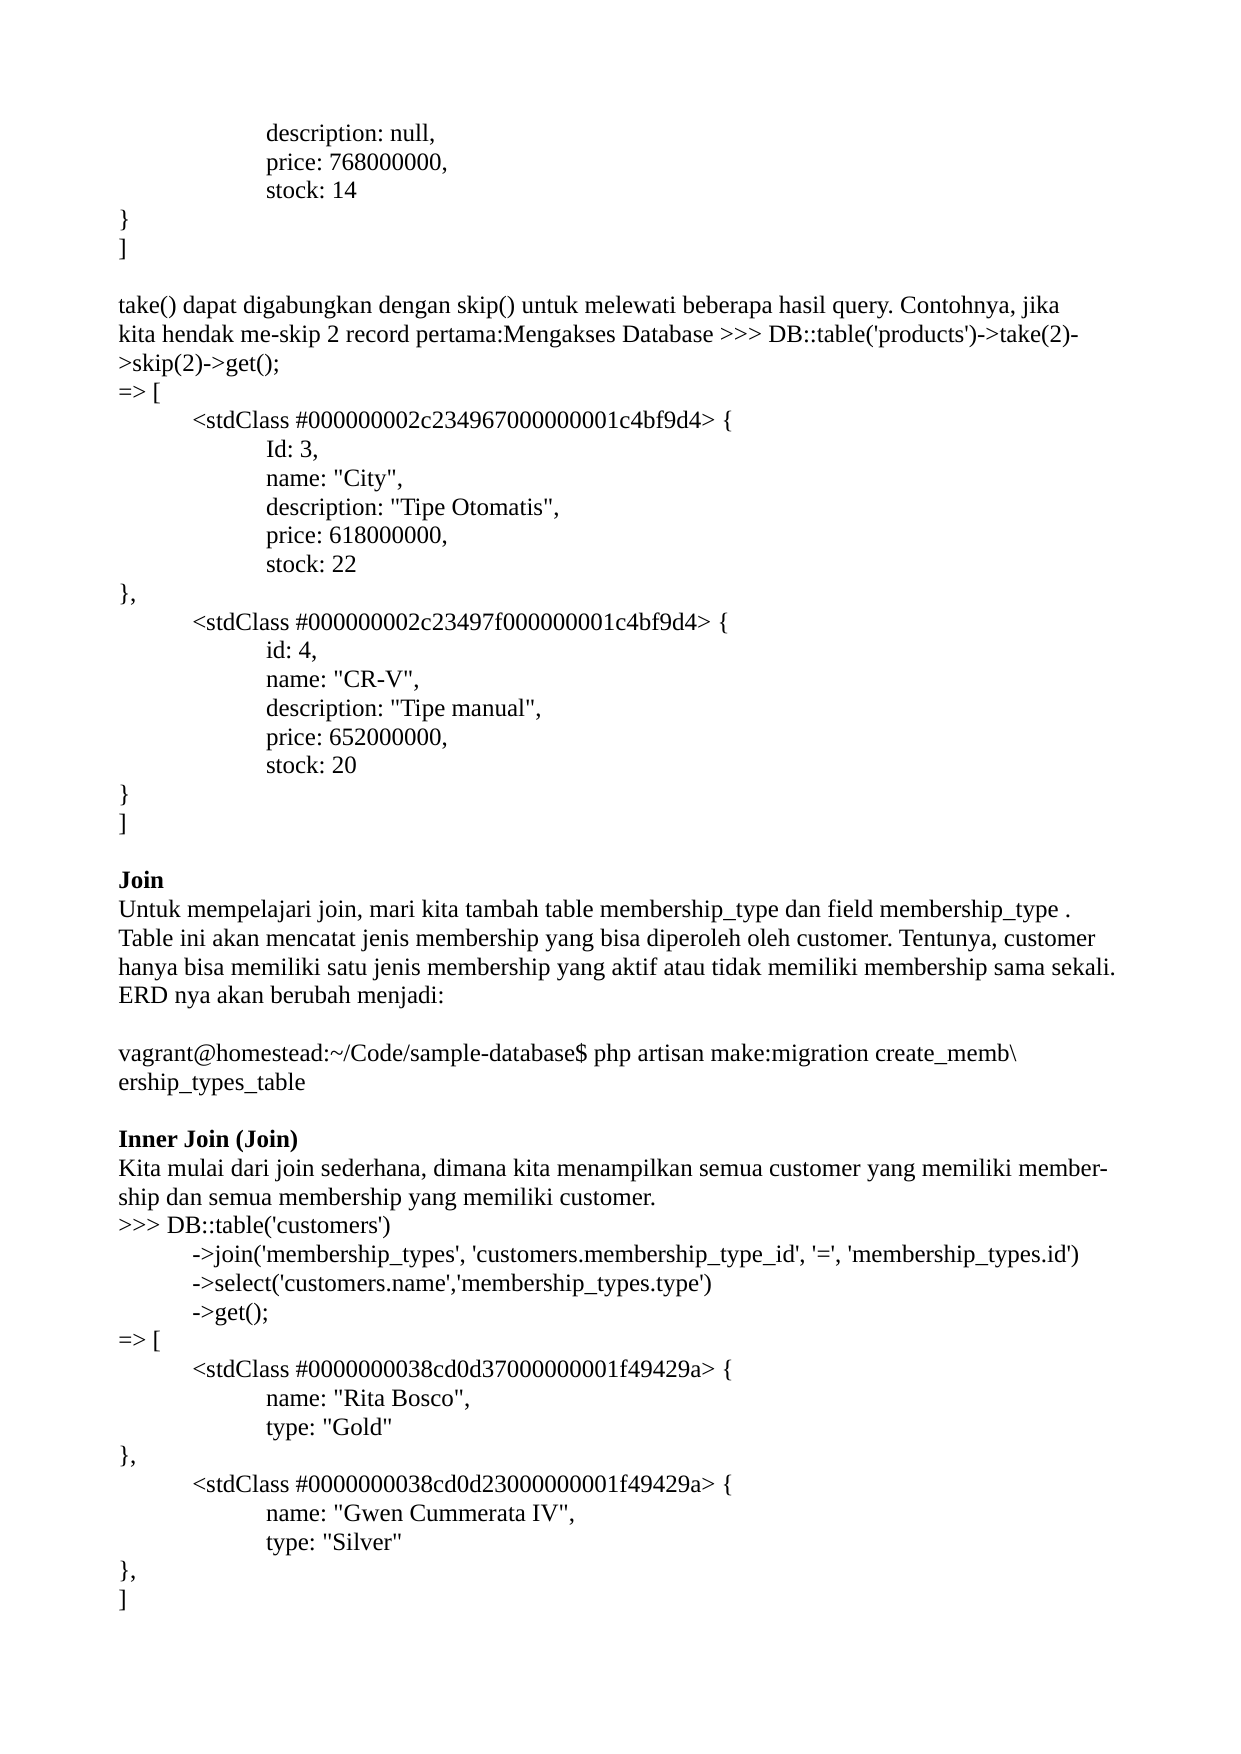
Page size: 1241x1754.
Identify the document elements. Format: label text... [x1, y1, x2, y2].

text Join [118, 866, 1122, 894]
text }, [118, 578, 1122, 607]
text stock: 20 [118, 751, 1122, 779]
text <stdClass #0000000038cd0d23000000001f49429a> { [118, 1469, 1122, 1498]
text ship dan semua membership yang memiliki customer. [118, 1182, 1122, 1211]
text type: "Silver" [118, 1527, 1122, 1556]
text id: 4, [118, 636, 1122, 664]
text price: 768000000, [118, 147, 1122, 176]
text => [ [118, 1326, 1122, 1354]
text <stdClass #000000002c23497f000000001c4bf9d4> { [118, 607, 1122, 636]
text ] [118, 1584, 1122, 1613]
text } [118, 204, 1122, 233]
text ->get(); [118, 1297, 1122, 1326]
text Untuk mempelajari join, mari kita tambah table membership_type dan field membership_type . Table ini akan mencatat jenis membership yang bisa diperoleh oleh customer. Tentunya, customer hanya bisa memiliki satu jenis membership yang aktif atau tidak memiliki membership sama sekali. ERD nya akan berubah menjadi: [118, 894, 1122, 1009]
text name: "Rita Bosco", [118, 1383, 1122, 1412]
text >>> DB::table('customers') [118, 1211, 1122, 1239]
text description: "Tipe Otomatis", [118, 492, 1122, 521]
text description: "Tipe manual", [118, 693, 1122, 722]
text type: "Gold" [118, 1412, 1122, 1441]
text Inner Join (Join) [118, 1124, 1122, 1153]
text price: 652000000, [118, 722, 1122, 751]
text }, [118, 1556, 1122, 1584]
text stock: 22 [118, 549, 1122, 578]
text price: 618000000, [118, 521, 1122, 549]
text ] [118, 233, 1122, 262]
text stock: 14 [118, 176, 1122, 204]
text => [ [118, 377, 1122, 406]
text Kita mulai dari join sederhana, dimana kita menampilkan semua customer yang memiliki member- [118, 1153, 1122, 1182]
text <stdClass #000000002c234967000000001c4bf9d4> { [118, 406, 1122, 434]
text name: "Gwen Cummerata IV", [118, 1498, 1122, 1527]
text ership_types_table [118, 1067, 1122, 1096]
text description: null, [118, 118, 1122, 147]
text name: "CR-V", [118, 664, 1122, 693]
text take() dapat digabungkan dengan skip() untuk melewati beberapa hasil query. Contohnya, jika [118, 291, 1122, 319]
text } [118, 779, 1122, 808]
text ] [118, 808, 1122, 837]
text }, [118, 1441, 1122, 1469]
text ->select('customers.name','membership_types.type') [118, 1268, 1122, 1297]
text ->join('membership_types', 'customers.membership_type_id', '=', 'membership_types.id') [118, 1239, 1122, 1268]
text vagrant@homestead:~/Code/sample-database$ php artisan make:migration create_memb\ [118, 1038, 1122, 1067]
text <stdClass #0000000038cd0d37000000001f49429a> { [118, 1354, 1122, 1383]
text Id: 3, [118, 434, 1122, 463]
text name: "City", [118, 463, 1122, 492]
text kita hendak me-skip 2 record pertama:Mengakses Database >>> DB::table('products')->take(2)->skip(2)->get(); [118, 319, 1122, 377]
